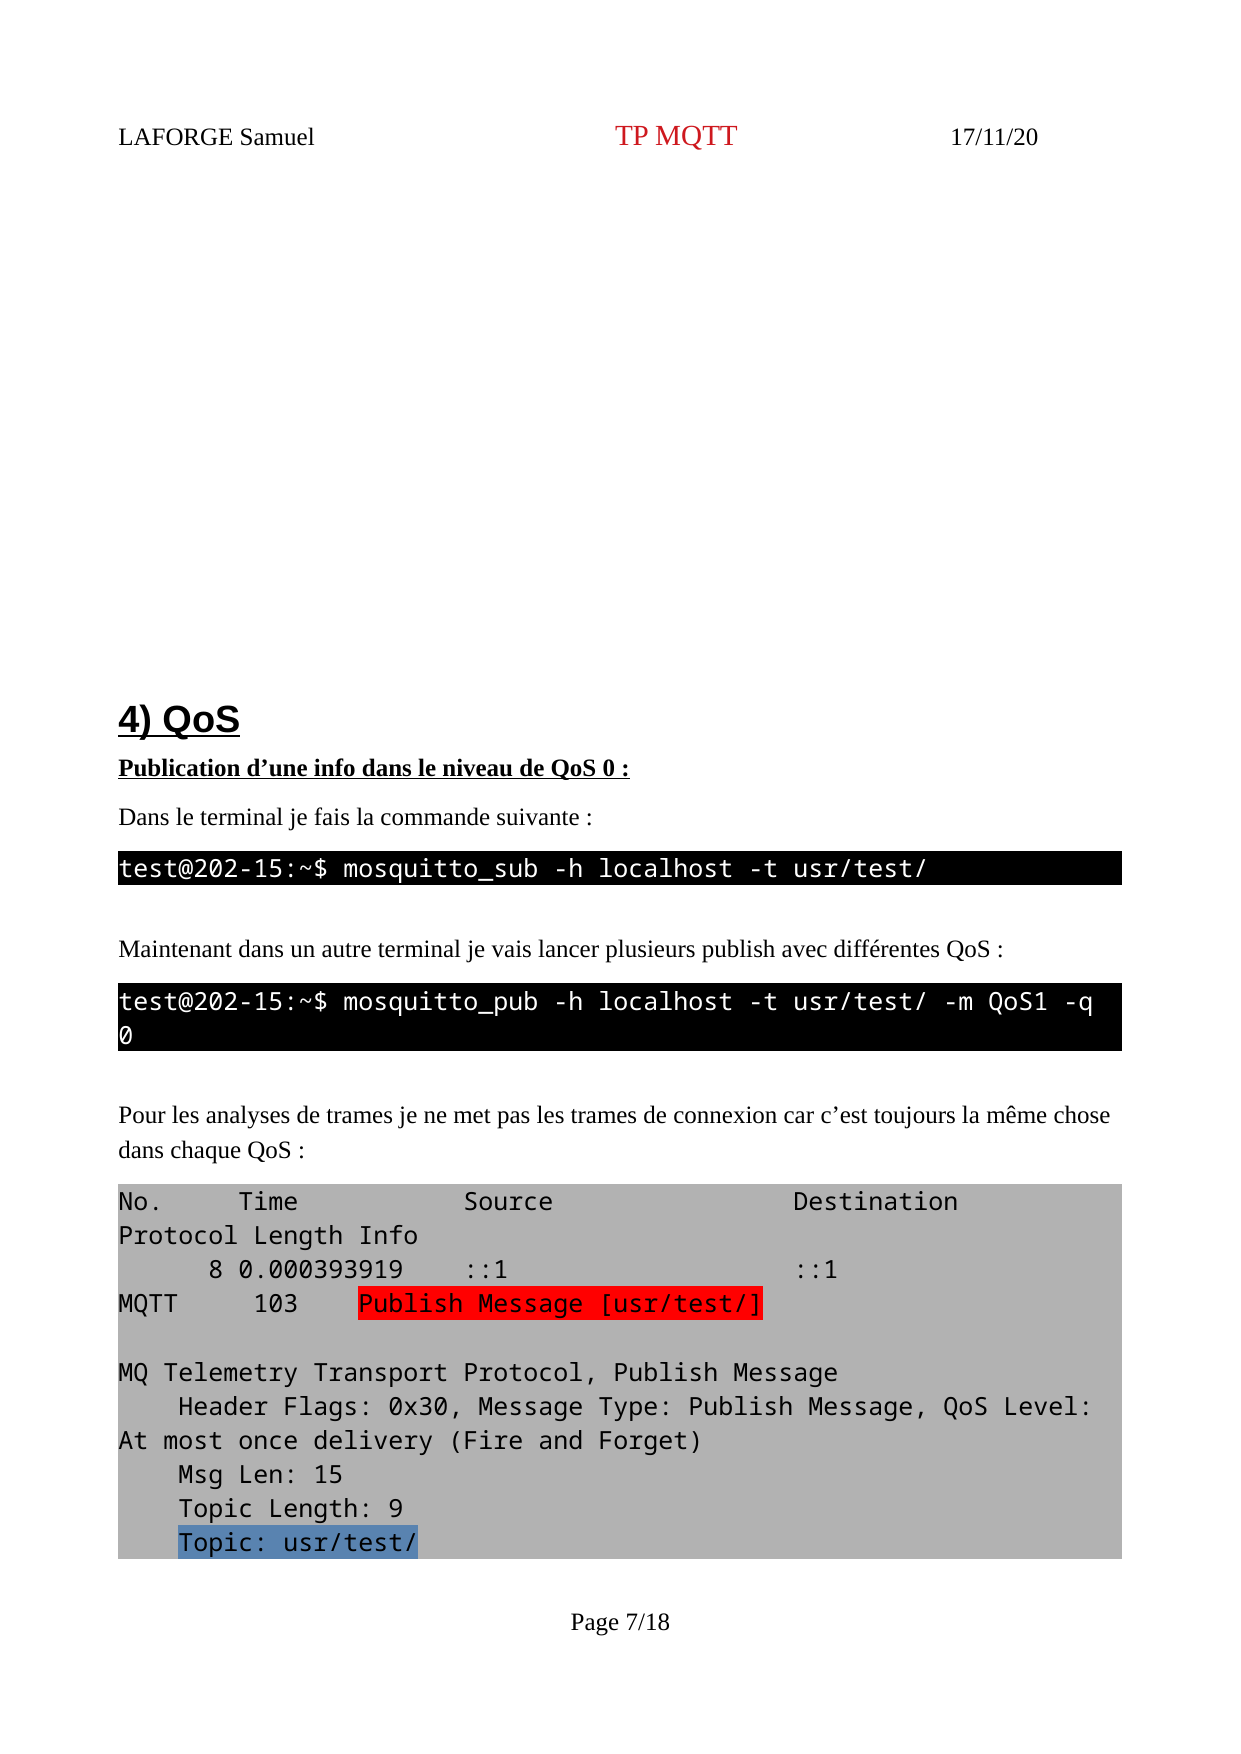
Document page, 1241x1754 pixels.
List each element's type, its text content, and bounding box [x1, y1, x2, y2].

text No. Time Source Destination Protocol Length Info [118, 1184, 1122, 1252]
text test@202-15:~$ mosquitto_pub -h localhost -t usr/test/ -m QoS1 -q 0 [118, 983, 1122, 1051]
text Maintenant dans un autre terminal je vais lancer plusieurs publish avec différentes QoS : [118, 934, 1122, 963]
text Msg Len: 15 [118, 1456, 1122, 1491]
text Pour les analyses de trames je ne met pas les trames de connexion car c’est toujours la même chose dans chaque QoS : [118, 1100, 1122, 1164]
text MQ Telemetry Transport Protocol, Publish Message [118, 1354, 1122, 1388]
text Topic: usr/test/ [118, 1524, 1122, 1559]
subtitle 4) QoS [118, 697, 1122, 740]
text 8 0.000393919 ::1 ::1 MQTT 103 Publish Message [usr/test/] [118, 1252, 1122, 1320]
text test@202-15:~$ mosquitto_sub -h localhost -t usr/test/ [118, 851, 1122, 885]
text Header Flags: 0x30, Message Type: Publish Message, QoS Level: At most once delivery (Fire and Forget) [118, 1388, 1122, 1456]
text Publication d’une info dans le niveau de QoS 0 : [118, 753, 1122, 782]
text Dans le terminal je fais la commande suivante : [118, 802, 1122, 831]
text Topic Length: 9 [118, 1491, 1122, 1524]
